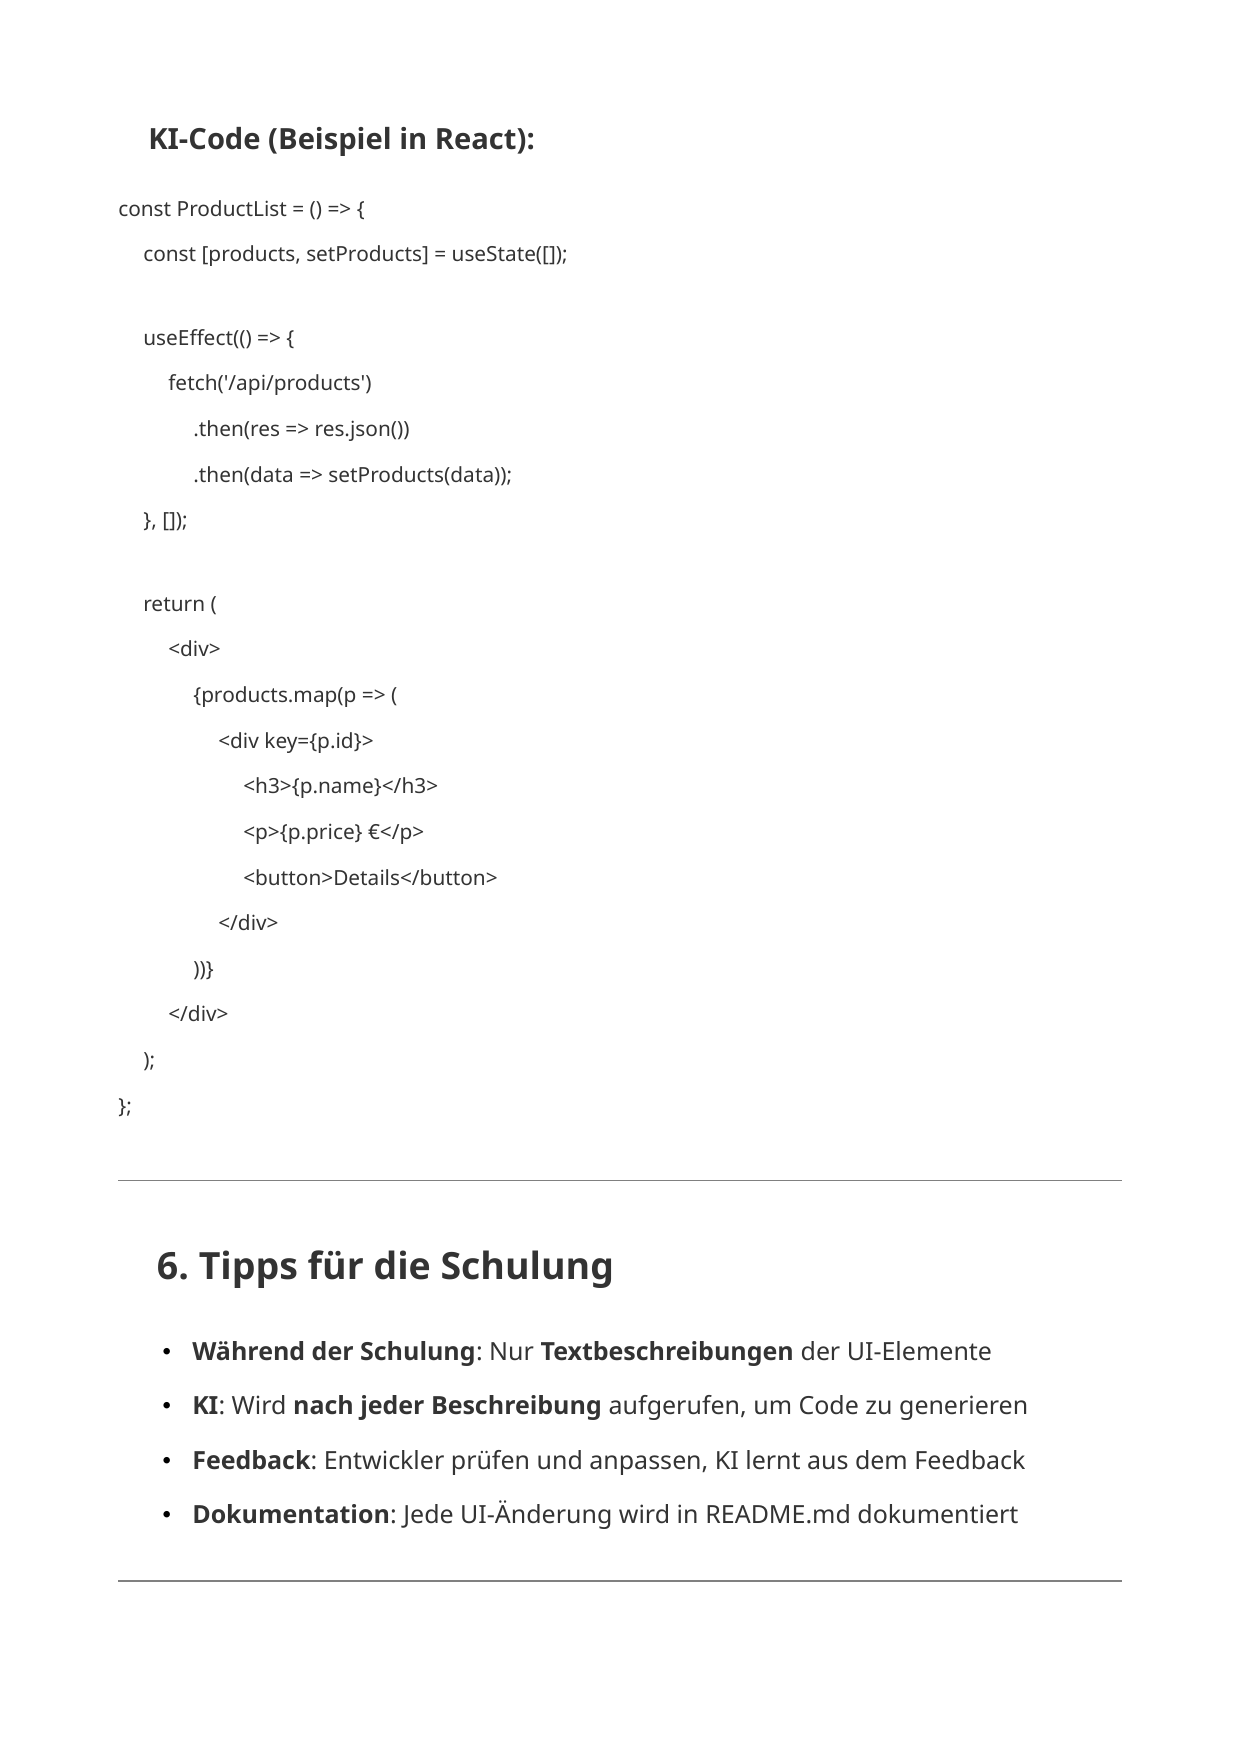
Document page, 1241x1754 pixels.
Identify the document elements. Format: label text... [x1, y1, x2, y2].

subtitle 🧠 KI-Code (Beispiel in React): [118, 118, 1122, 158]
text }; [118, 1091, 1122, 1119]
list Feedback: Entwickler prüfen und anpassen, KI lernt aus dem Feedback [162, 1442, 1122, 1476]
text }, []); [118, 505, 1122, 534]
text fetch('/api/products') [118, 368, 1122, 397]
subtitle 🧠 6. Tipps für die Schulung [118, 1239, 1122, 1290]
text useEffect(() => { [118, 323, 1122, 351]
text ); [118, 1045, 1122, 1074]
text <div> [118, 634, 1122, 663]
text <h3>{p.name}</h3> [118, 771, 1122, 800]
list Während der Schulung: Nur Textbeschreibungen der UI-Elemente [162, 1333, 1122, 1367]
text <p>{p.price} €</p> [118, 817, 1122, 846]
text </div> [118, 999, 1122, 1028]
text {products.map(p => ( [118, 680, 1122, 709]
text </div> [118, 908, 1122, 937]
text const [products, setProducts] = useState([]); [118, 239, 1122, 268]
text const ProductList = () => { [118, 194, 1122, 222]
text <button>Details</button> [118, 863, 1122, 891]
text .then(res => res.json()) [118, 414, 1122, 443]
text return ( [118, 589, 1122, 617]
text .then(data => setProducts(data)); [118, 460, 1122, 488]
text ))} [118, 954, 1122, 982]
list KI: Wird nach jeder Beschreibung aufgerufen, um Code zu generieren [162, 1388, 1122, 1422]
list Dokumentation: Jede UI-Änderung wird in README.md dokumentiert [162, 1497, 1122, 1531]
text <div key={p.id}> [118, 726, 1122, 754]
